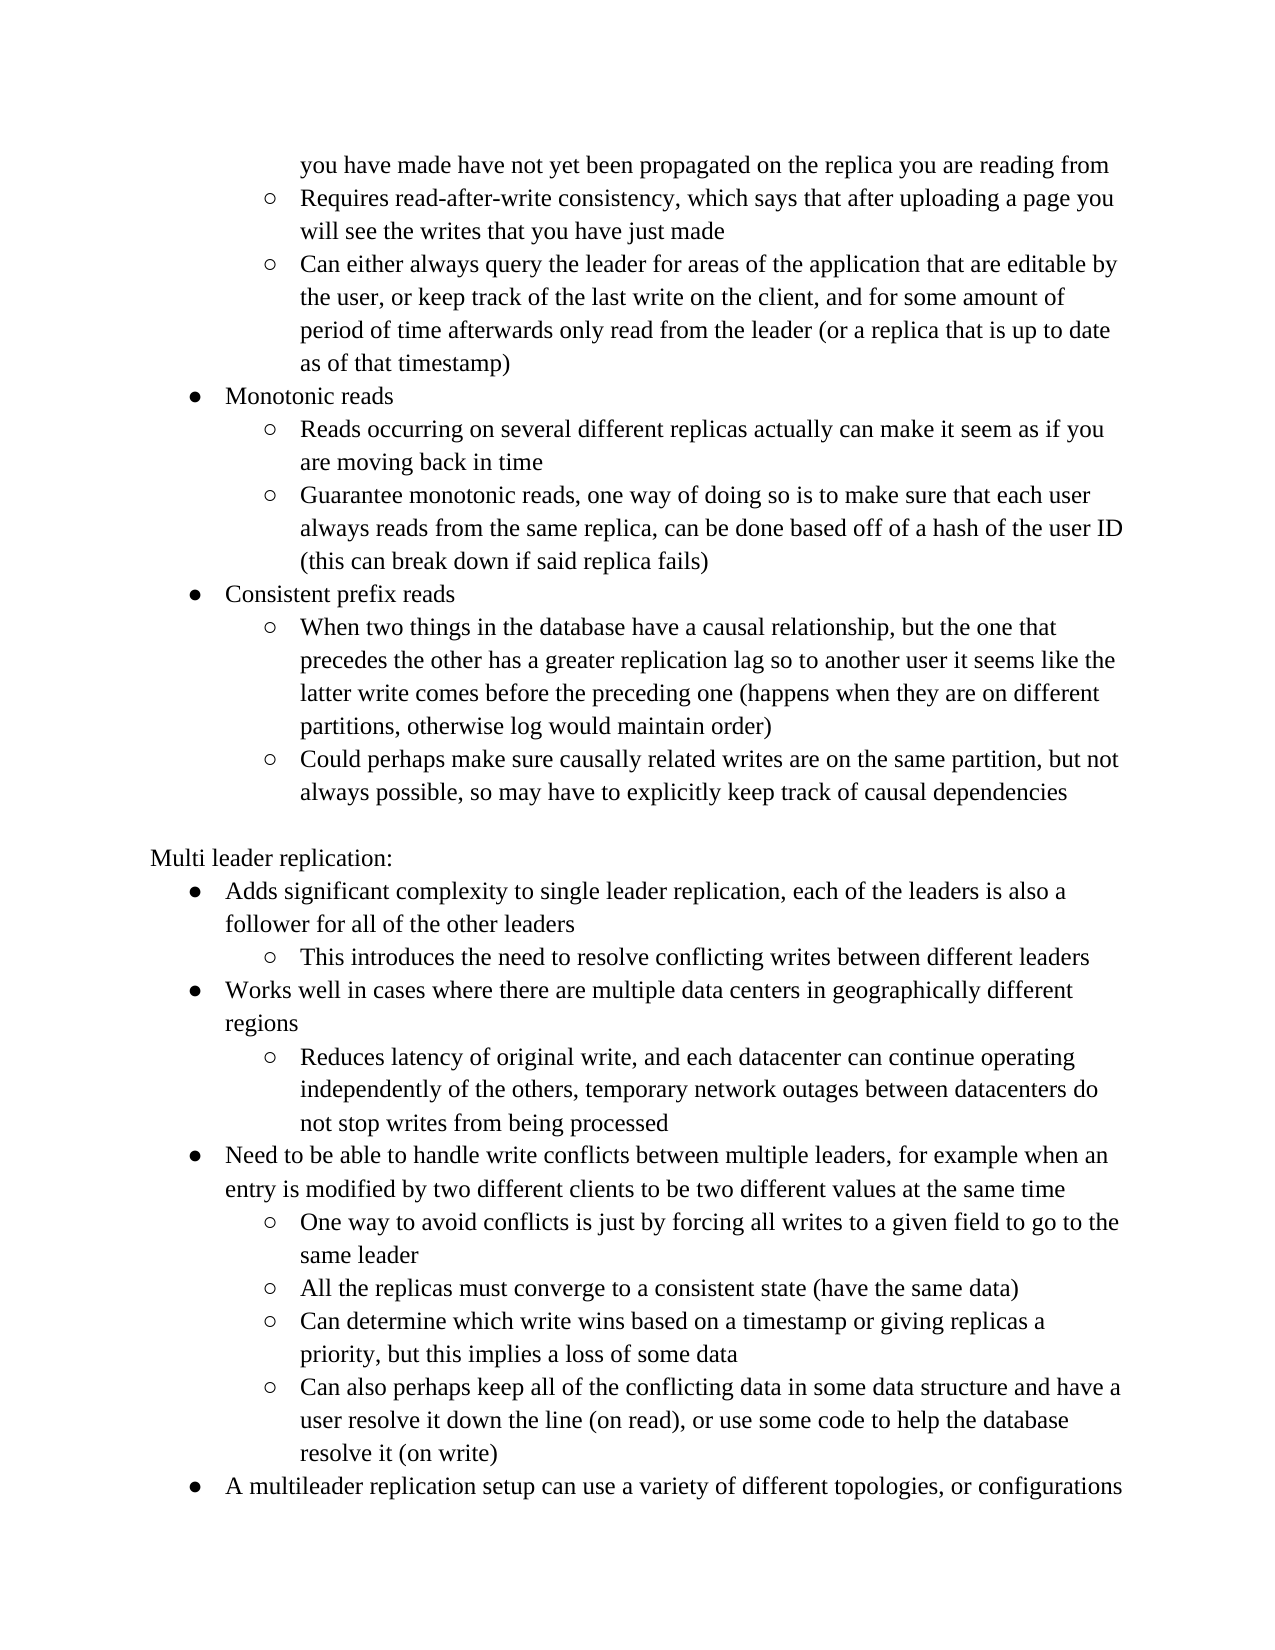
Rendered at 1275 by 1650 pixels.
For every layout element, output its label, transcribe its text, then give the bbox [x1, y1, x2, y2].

list Reduces latency of original write, and each datacenter can continue operating independently of the others, temporary network outages between datacenters do not stop writes from being processed [262, 1042, 1125, 1136]
list Can either always query the leader for areas of the application that are editable by the user, or keep track of the last write on the client, and for some amount of period of time afterwards only read from the leader (or a replica that is up to date as of that timestamp) [262, 249, 1125, 377]
list Can determine which write wins based on a timestamp or giving replicas a priority, but this implies a loss of some data [262, 1306, 1125, 1367]
list Adds significant complexity to single leader replication, each of the leaders is also a follower for all of the other leaders [187, 876, 1125, 938]
list Monotonic reads [187, 381, 1125, 410]
list Works well in cases where there are multiple data centers in geographically different regions [187, 976, 1125, 1037]
list Requires read-after-write consistency, which says that after uploading a page you will see the writes that you have just made [262, 183, 1125, 245]
list One way to avoid conflicts is just by forcing all writes to a given field to go to the same leader [262, 1207, 1125, 1268]
list Could perhaps make sure causally related writes are on the same partition, but not always possible, so may have to explicitly keep track of causal dependencies [262, 744, 1125, 806]
text Multi leader replication: [150, 843, 1125, 872]
list A multileader replication setup can use a variety of different topologies, or configurations [187, 1471, 1125, 1499]
list When two things in the database have a causal relationship, but the one that precedes the other has a greater replication lag so to another user it seems like the latter write comes before the preceding one (happens when they are on different partitions, otherwise log would maintain order) [262, 612, 1125, 740]
list All the replicas must converge to a consistent state (have the same data) [262, 1273, 1125, 1301]
list Need to be able to handle write conflicts between multiple leaders, for example when an entry is modified by two different clients to be two different values at the same time [187, 1141, 1125, 1202]
list Guarantee monotonic reads, one way of doing so is to make sure that each user always reads from the same replica, can be done based off of a hash of the user ID (this can break down if said replica fails) [262, 480, 1125, 575]
list Consistent prefix reads [187, 579, 1125, 608]
list you have made have not yet been propagated on the replica you are reading from [262, 150, 1125, 179]
list Reads occurring on several different replicas actually can make it seem as if you are moving back in time [262, 414, 1125, 476]
list Can also perhaps keep all of the conflicting data in some data structure and have a user resolve it down the line (on read), or use some code to help the database resolve it (on write) [262, 1372, 1125, 1467]
list This introduces the need to resolve conflicting writes between different leaders [262, 942, 1125, 971]
